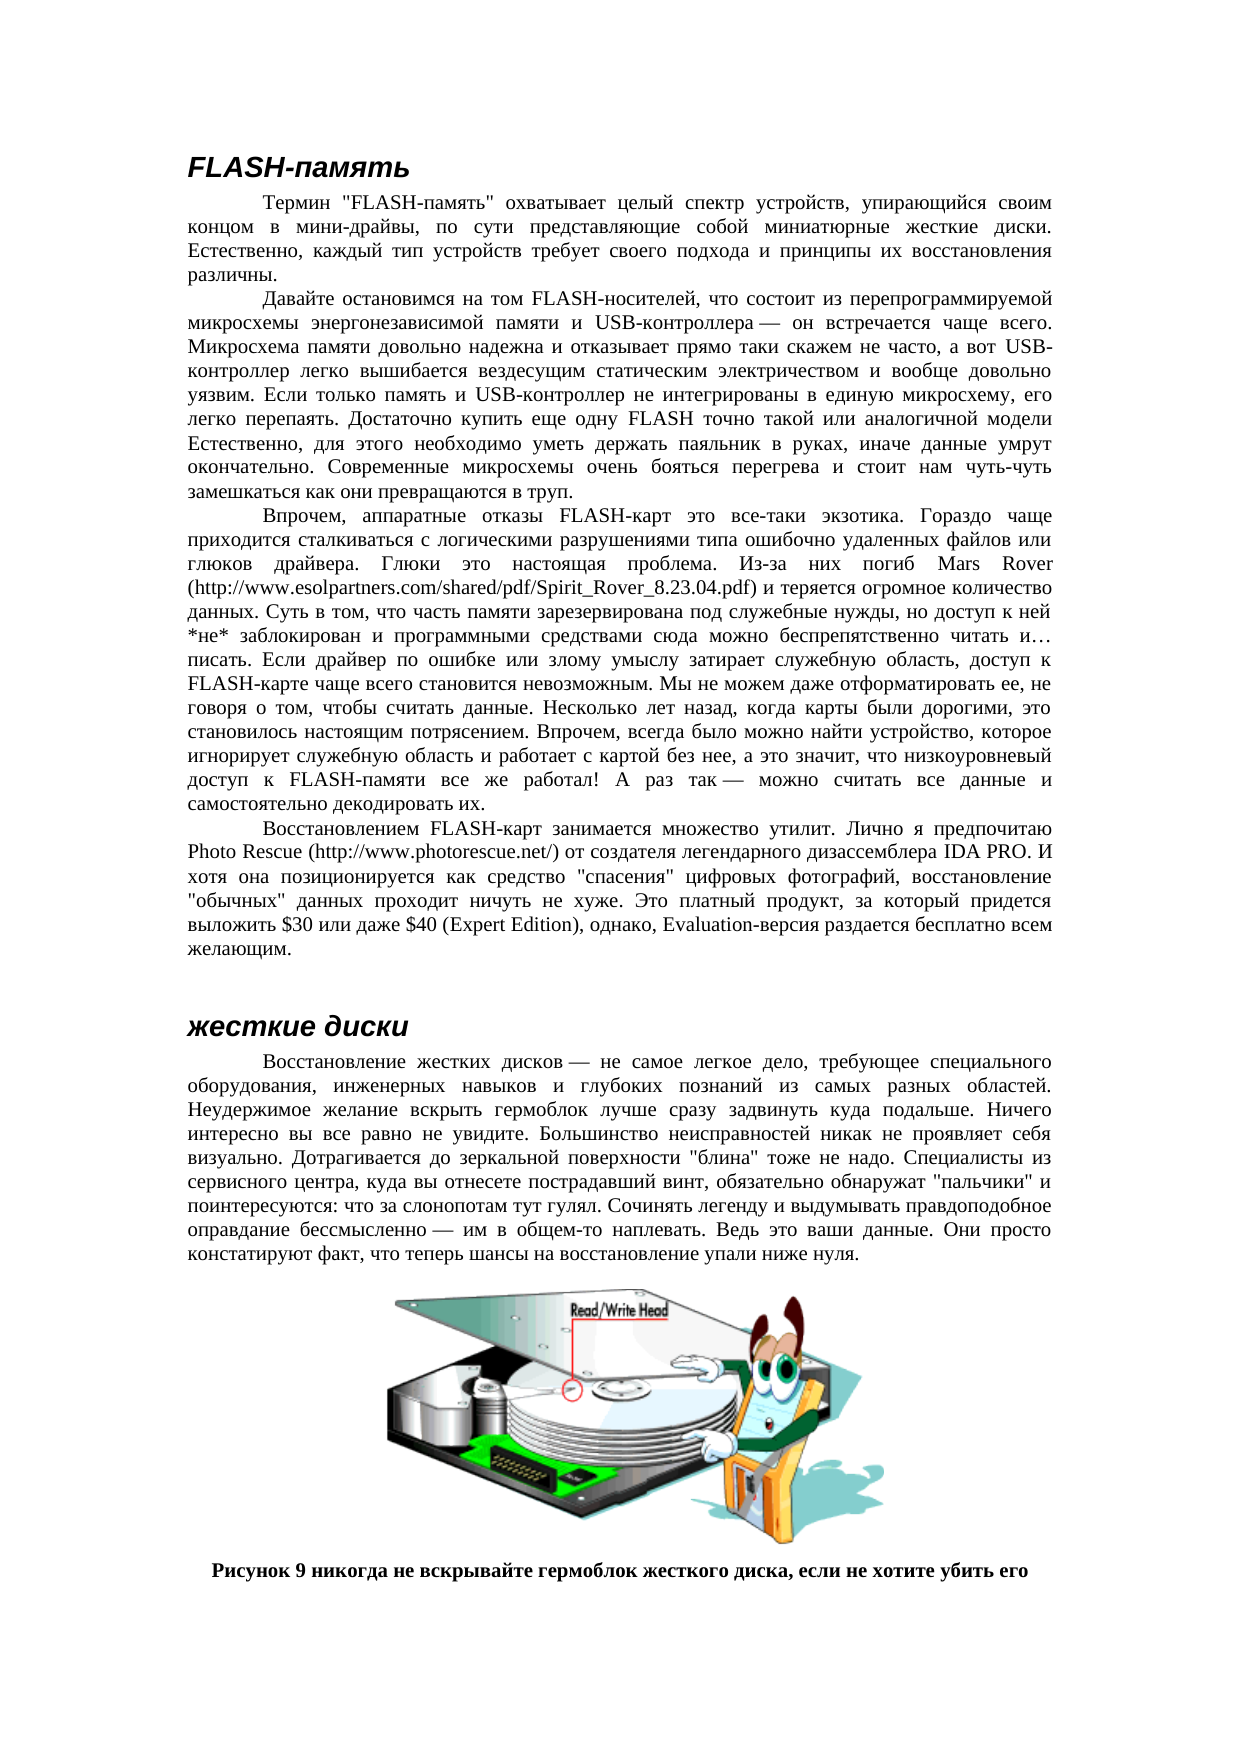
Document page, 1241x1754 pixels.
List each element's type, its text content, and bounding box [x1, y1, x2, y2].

text Термин "FLASH-память" охватывает целый спектр устройств, упирающийся своим концом в мини-драйвы, по сути представляющие собой миниатюрные жесткие диски. Естественно, каждый тип устройств требует своего подхода и принципы их восстановления различны. [187, 190, 1053, 286]
text Восстановление жестких дисков — не самое легкое дело, требующее специального оборудования, инженерных навыков и глубоких познаний из самых разных областей. Неудержимое желание вскрыть гермоблок лучше сразу задвинуть куда подальше. Ничего интересно вы все равно не увидите. Большинство неисправностей никак не проявляет себя визуально. Дотрагивается до зеркальной поверхности "блина" тоже не надо. Специалисты из сервисного центра, куда вы отнесете пострадавший винт, обязательно обнаружат "пальчики" и поинтересуются: что за слонопотам тут гулял. Сочинять легенду и выдумывать правдоподобное оправдание бессмысленно — им в общем-то наплевать. Ведь это ваши данные. Они просто констатируют факт, что теперь шансы на восстановление упали ниже нуля. [187, 1049, 1053, 1265]
picture [356, 1289, 884, 1546]
text Давайте остановимся на том FLASH-носителей, что состоит из перепрограммируемой микросхемы энергонезависимой памяти и USB-контроллера — он встречается чаще всего. Микросхема памяти довольно надежна и отказывает прямо таки скажем не часто, а вот USB-контроллер легко вышибается вездесущим статическим электричеством и вообще довольно уязвим. Если только память и USB-контроллер не интегрированы в единую микросхему, его легко перепаять. Достаточно купить еще одну FLASH точно такой или аналогичной модели Естественно, для этого необходимо уметь держать паяльник в руках, иначе данные умрут окончательно. Современные микросхемы очень бояться перегрева и стоит нам чуть-чуть замешкаться как они превращаются в труп. [187, 286, 1053, 503]
subtitle FLASH-память [187, 150, 1053, 183]
text Восстановлением FLASH-карт занимается множество утилит. Лично я предпочитаю Photo Rescue (http://www.photorescue.net/) от создателя легендарного дизассемблера IDA PRO. И хотя она позиционируется как средство "спасения" цифровых фотографий, восстановление "обычных" данных проходит ничуть не хуже. Это платный продукт, за который придется выложить $30 или даже $40 (Expert Edition), однако, Evaluation-версия раздается бесплатно всем желающим. [187, 815, 1053, 960]
subtitle жесткие диски [187, 1009, 1053, 1042]
text Рисунок 9 никогда не вскрывайте гермоблок жесткого диска, если не хотите убить его [187, 1558, 1053, 1582]
text Впрочем, аппаратные отказы FLASH-карт это все-таки экзотика. Гораздо чаще приходится сталкиваться с логическими разрушениями типа ошибочно удаленных файлов или глюков драйвера. Глюки это настоящая проблема. Из-за них погиб Mars Rover (http://www.esolpartners.com/shared/pdf/Spirit_Rover_8.23.04.pdf) и теряется огромное количество данных. Суть в том, что часть памяти зарезервирована под служебные нужды, но доступ к ней *не* заблокирован и программными средствами сюда можно беспрепятственно читать и… писать. Если драйвер по ошибке или злому умыслу затирает служебную область, доступ к FLASH-карте чаще всего становится невозможным. Мы не можем даже отформатировать ее, не говоря о том, чтобы считать данные. Несколько лет назад, когда карты были дорогими, это становилось настоящим потрясением. Впрочем, всегда было можно найти устройство, которое игнорирует служебную область и работает с картой без нее, а это значит, что низкоуровневый доступ к FLASH-памяти все же работал! А раз так — можно считать все данные и самостоятельно декодировать их. [187, 503, 1053, 815]
